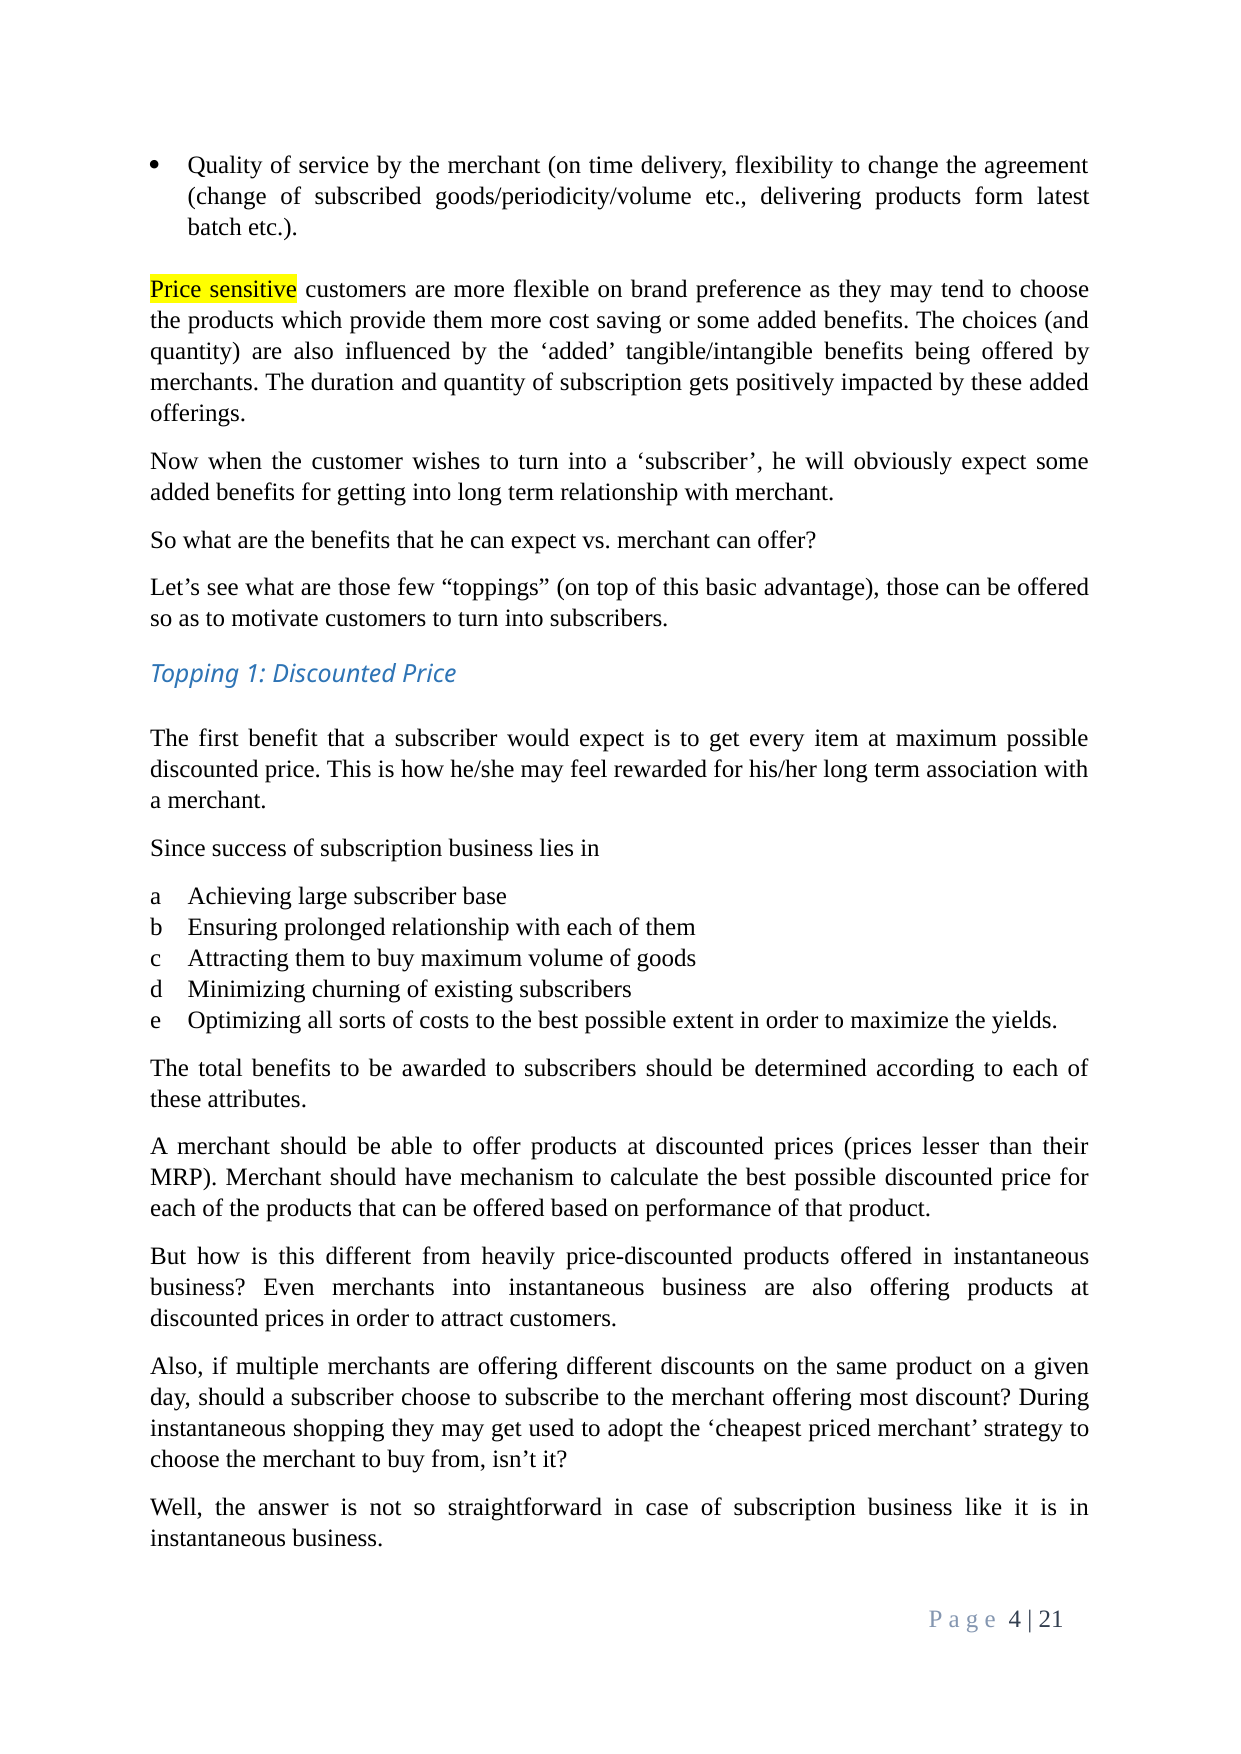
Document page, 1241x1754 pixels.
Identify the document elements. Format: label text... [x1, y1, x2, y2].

text Since success of subscription business lies in [150, 833, 1090, 862]
list Attracting them to buy maximum volume of goods [150, 943, 1090, 972]
list Price sensitive customers are more flexible on brand preference as they may tend to choose the products which provide them more cost saving or some added benefits. The choices (and quantity) are also influenced by the ‘added’ tangible/intangible benefits being offered by merchants. The duration and quantity of subscription gets positively impacted by these added offerings. [150, 274, 1090, 427]
list Quality of service by the merchant (on time delivery, flexibility to change the agreement (change of subscribed goods/periodicity/volume etc., delivering products form latest batch etc.). [150, 150, 1090, 241]
text But how is this different from heavily price-discounted products offered in instantaneous business? Even merchants into instantaneous business are also offering products at discounted prices in order to attract customers. [150, 1241, 1090, 1332]
text Let’s see what are those few “toppings” (on top of this basic advantage), those can be offered so as to motivate customers to turn into subscribers. [150, 572, 1090, 632]
text Well, the answer is not so straightforward in case of subscription business like it is in instantaneous business. [150, 1492, 1090, 1552]
list The first benefit that a subscriber would expect is to get every item at maximum possible discounted price. This is how he/she may feel rewarded for his/her long term association with a merchant. [150, 723, 1090, 814]
list Ensuring prolonged relationship with each of them [150, 912, 1090, 941]
text Now when the customer wishes to turn into a ‘subscriber’, he will obviously expect some added benefits for getting into long term relationship with merchant. [150, 446, 1090, 506]
list Achieving large subscriber base [150, 881, 1090, 909]
text A merchant should be able to offer products at discounted prices (prices lesser than their MRP). Merchant should have mechanism to calculate the best possible discounted price for each of the products that can be offered based on performance of that product. [150, 1131, 1090, 1222]
text Also, if multiple merchants are offering different discounts on the same product on a given day, should a subscriber choose to subscribe to the merchant offering most discount? During instantaneous shopping they may get used to adopt the ‘cheapest priced merchant’ strategy to choose the merchant to buy from, isn’t it? [150, 1351, 1090, 1473]
text The total benefits to be awarded to subscribers should be determined according to each of these attributes. [150, 1053, 1090, 1112]
list Minimizing churning of existing subscribers [150, 974, 1090, 1003]
subtitle Topping 1: Discounted Price [150, 655, 1090, 689]
list Optimizing all sorts of costs to the best possible extent in order to maximize the yields. [150, 1005, 1090, 1034]
text So what are the benefits that he can expect vs. merchant can offer? [150, 525, 1090, 553]
